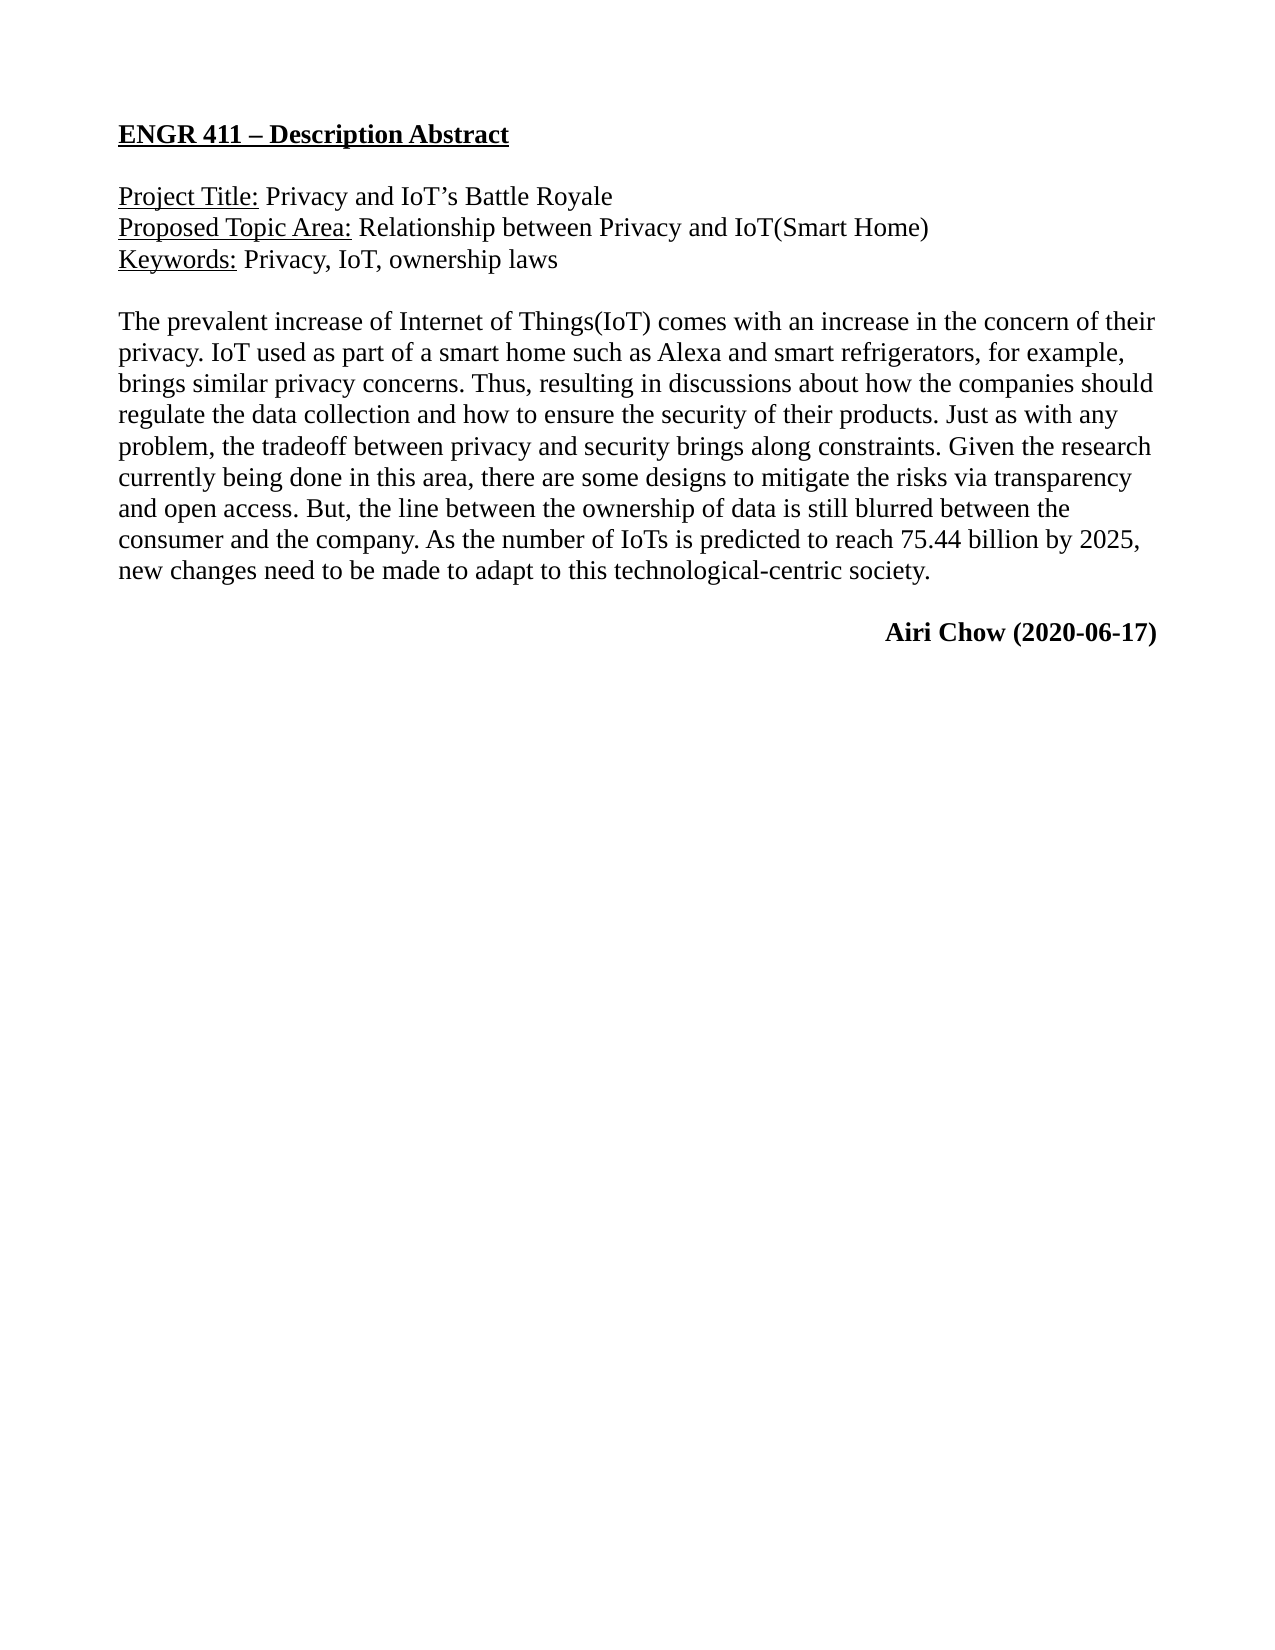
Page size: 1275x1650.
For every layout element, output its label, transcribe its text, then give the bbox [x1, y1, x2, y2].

text The prevalent increase of Internet of Things(IoT) comes with an increase in the concern of their privacy. IoT used as part of a smart home such as Alexa and smart refrigerators, for example, brings similar privacy concerns. Thus, resulting in discussions about how the companies should regulate the data collection and how to ensure the security of their products. Just as with any problem, the tradeoff between privacy and security brings along constraints. Given the research currently being done in this area, there are some designs to mitigate the risks via transparency and open access. But, the line between the ownership of data is still blurred between the consumer and the company. As the number of IoTs is predicted to reach 75.44 billion by 2025, new changes need to be made to adapt to this technological-centric society. [118, 305, 1157, 585]
text Proposed Topic Area: Relationship between Privacy and IoT(Smart Home) [118, 212, 1157, 243]
text ENGR 411 – Description Abstract [118, 118, 1157, 149]
text Keywords: Privacy, IoT, ownership laws [118, 243, 1157, 274]
text Airi Chow (2020-06-17) [118, 616, 1157, 648]
text Project Title: Privacy and IoT’s Battle Royale [118, 180, 1157, 212]
